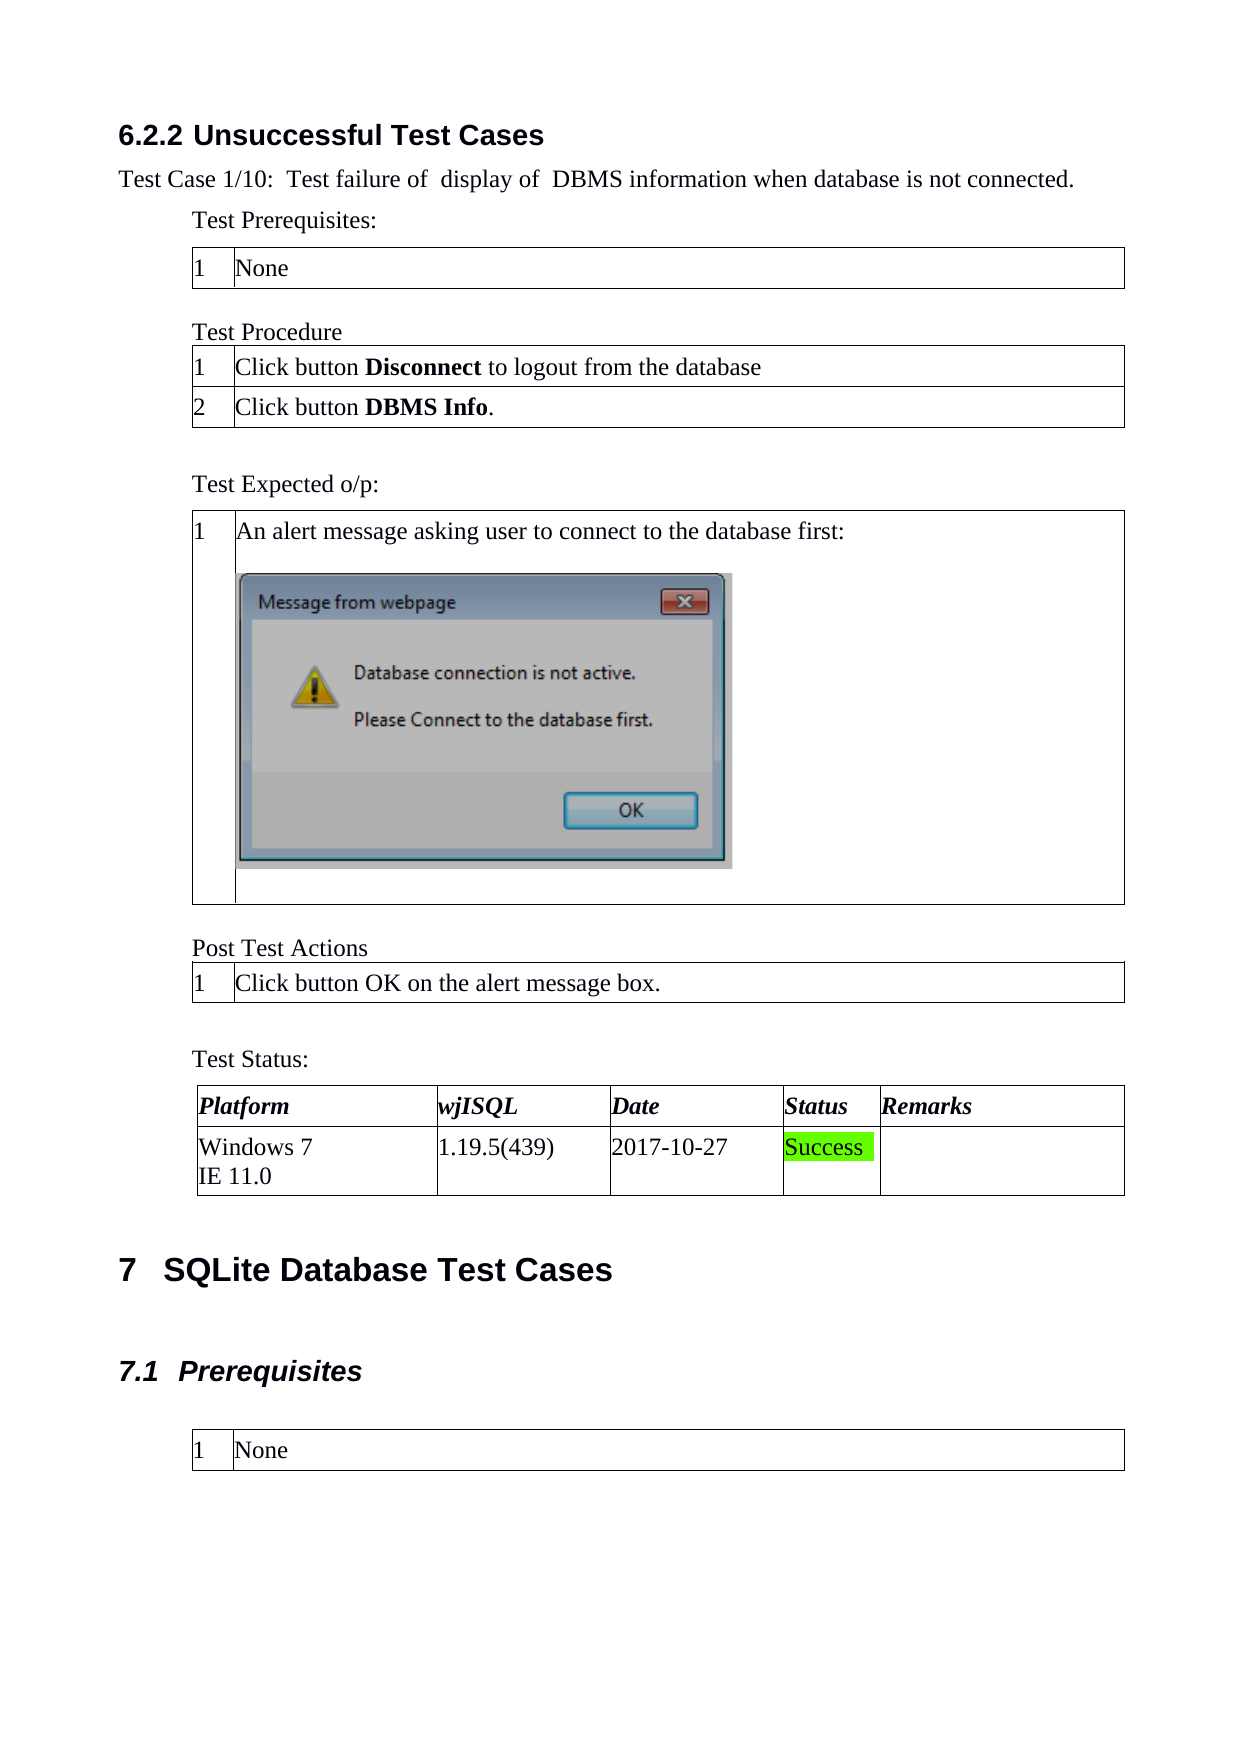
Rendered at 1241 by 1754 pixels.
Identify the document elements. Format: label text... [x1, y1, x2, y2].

table_header Platform [198, 1086, 437, 1126]
table_header Remarks [881, 1086, 1124, 1126]
table_header 1 [193, 963, 234, 1002]
table_header 1 [193, 1430, 233, 1470]
subtitle Unsuccessful Test Cases [118, 118, 1122, 152]
table_header 1 [193, 346, 234, 386]
table_header Status [784, 1086, 880, 1126]
table_header wjISQL [438, 1086, 610, 1126]
table_header None [235, 248, 1124, 287]
table_cell 2017-10-27 [611, 1127, 783, 1195]
picture [235, 573, 733, 869]
table_header 1 [193, 511, 235, 903]
text Test Status: [118, 1044, 1122, 1073]
table_header 1 [193, 248, 234, 287]
table_cell Click button DBMS Info. [235, 387, 1124, 427]
table_header None [234, 1430, 1124, 1470]
table_cell 1.19.5(439) [438, 1127, 610, 1195]
subtitle SQLite Database Test Cases [118, 1250, 1122, 1288]
text Test Prerequisites: [118, 205, 1122, 234]
table_header Click button Disconnect to logout from the database [235, 346, 1124, 386]
table_header An alert message asking user to connect to the database first: [236, 511, 1124, 903]
table_cell Success [784, 1127, 880, 1195]
text Post Test Actions [118, 933, 1122, 961]
text Test Expected o/p: [118, 469, 1122, 497]
text Test Procedure [118, 317, 1122, 345]
table_header Date [611, 1086, 783, 1126]
table_cell Windows 7 IE 11.0 [198, 1127, 437, 1195]
table_cell [881, 1127, 1124, 1195]
text Test Case 1/10: Test failure of display of DBMS information when database is not connected. [118, 164, 1122, 193]
table_header Click button OK on the alert message box. [235, 963, 1124, 1002]
table_cell 2 [193, 387, 234, 427]
subtitle Prerequisites [118, 1354, 1122, 1388]
